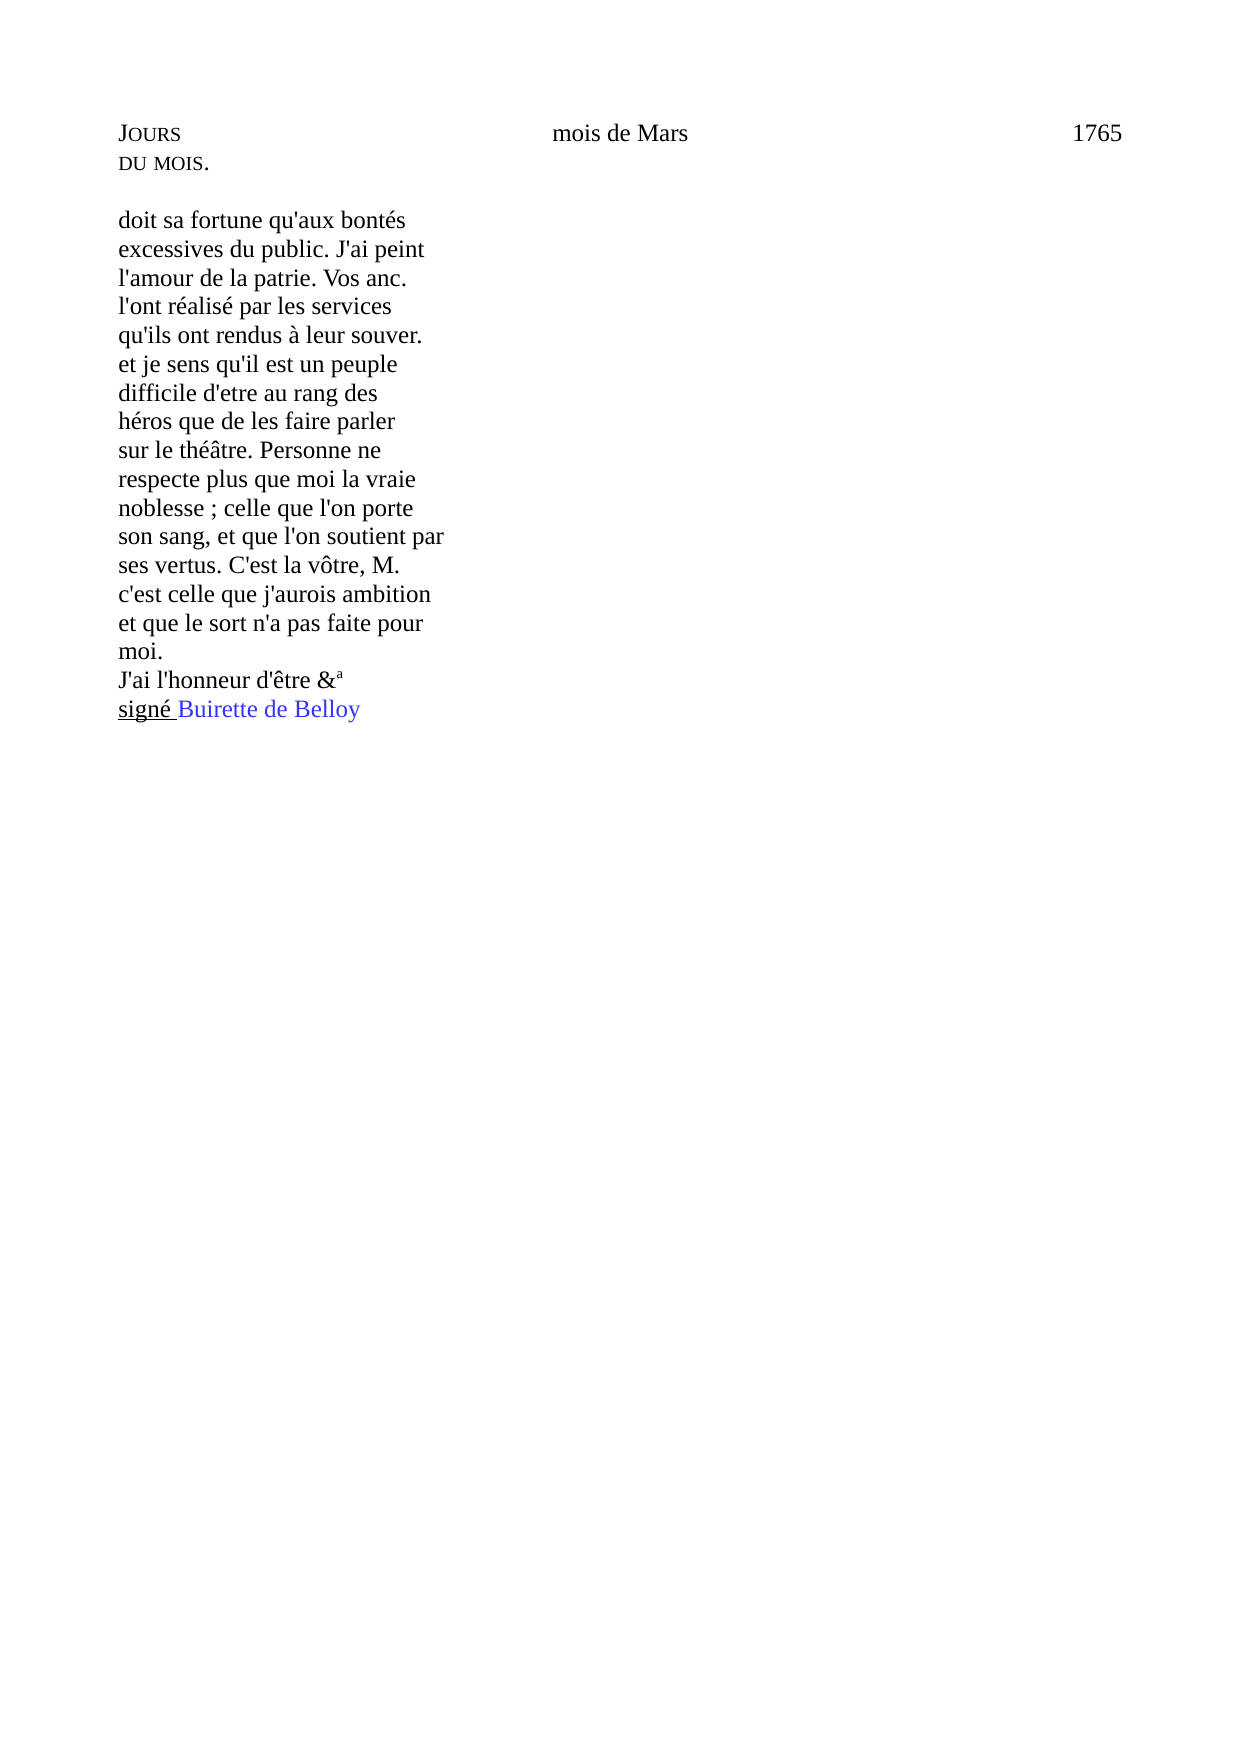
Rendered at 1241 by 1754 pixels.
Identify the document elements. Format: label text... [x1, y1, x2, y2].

text doit sa fortune qu'aux bontés excessives du public. J'ai peint l'amour de la patrie. Vos anc. l'ont réalisé par les services qu'ils ont rendus à leur souver. et je sens qu'il est un peuple difficile d'etre au rang des héros que de les faire parler sur le théâtre. Personne ne respecte plus que moi la vraie noblesse ; celle que l'on porte son sang, et que l'on soutient par ses vertus. C'est la vôtre, M. c'est celle que j'aurois ambition et que le sort n'a pas faite pour moi. J'ai l'honneur d'être &a signé Buirette de Belloy [118, 205, 1122, 723]
